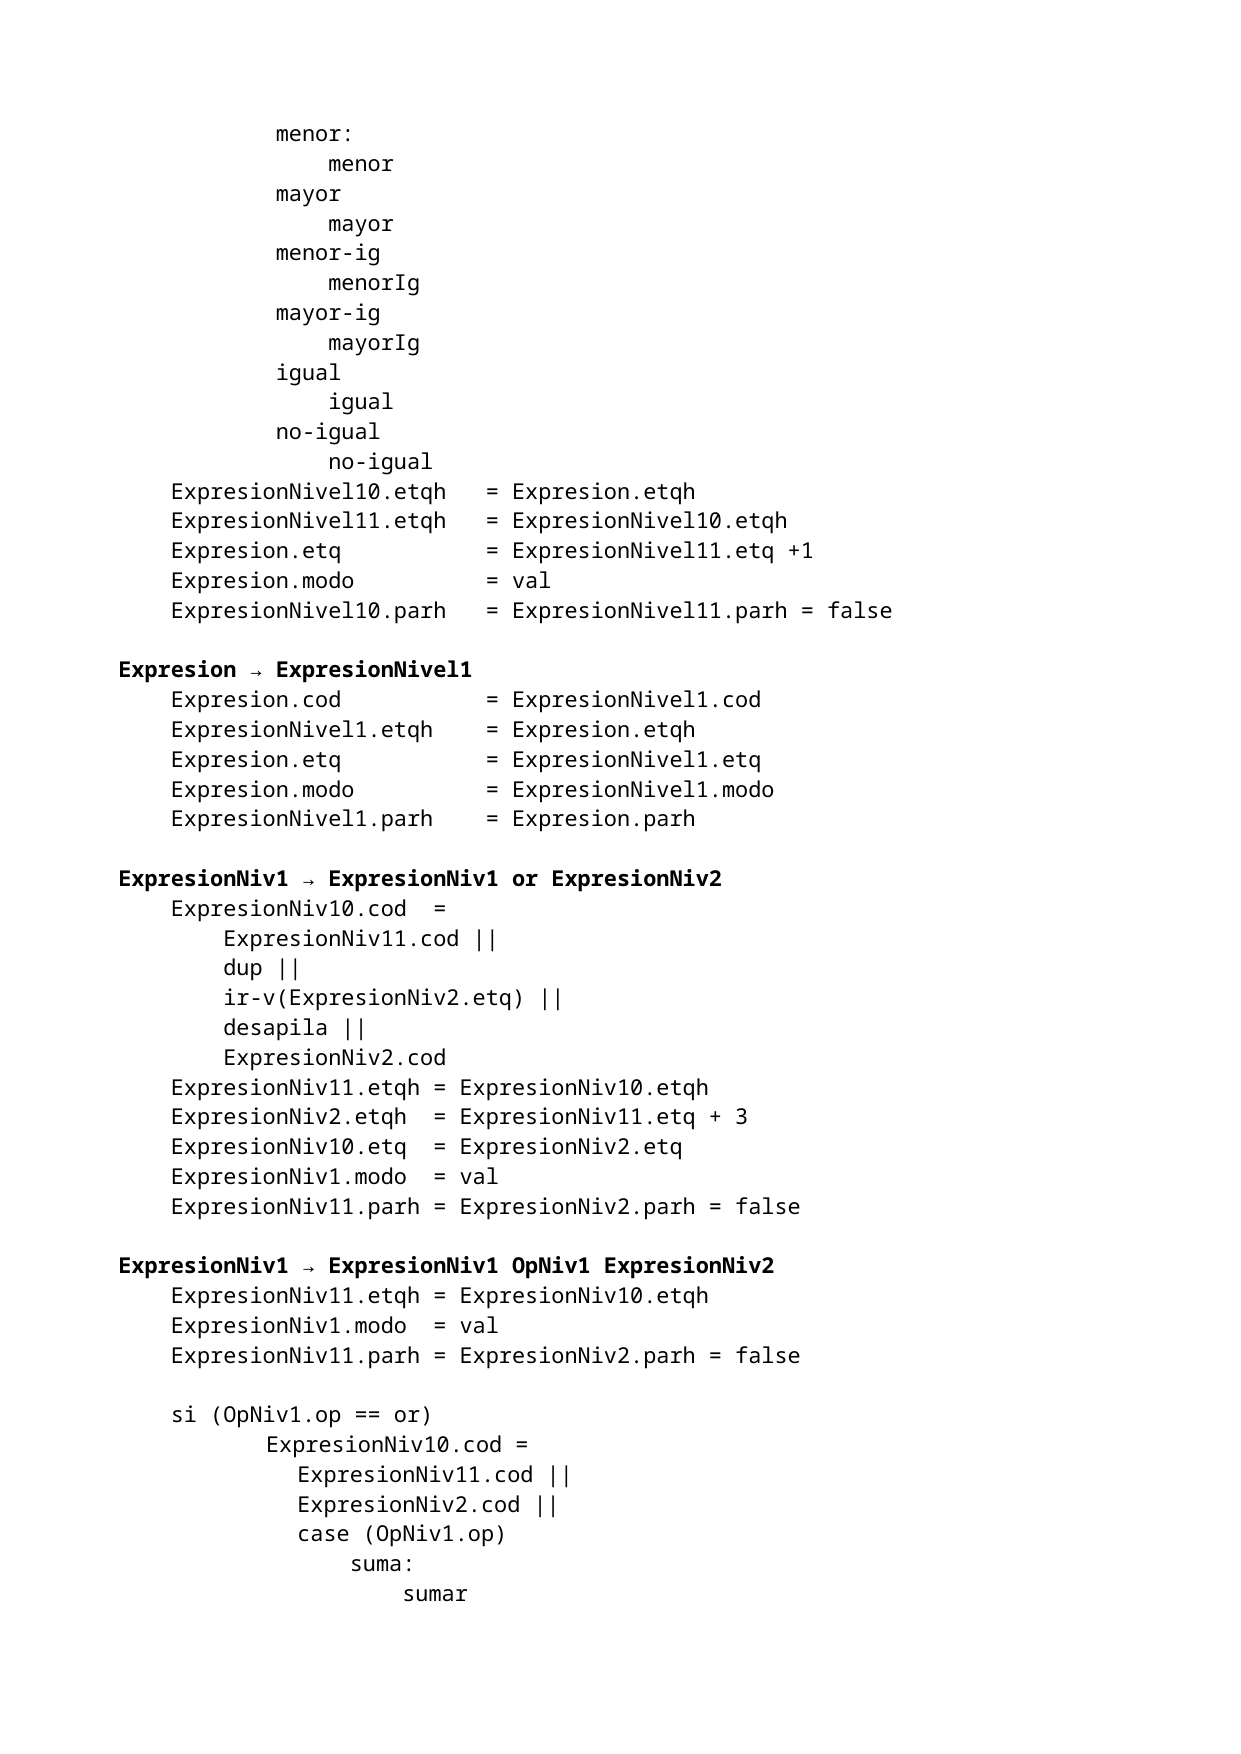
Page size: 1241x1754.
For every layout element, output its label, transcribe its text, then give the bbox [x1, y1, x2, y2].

text desapila || [118, 1012, 1122, 1042]
text ExpresionNiv1 → ExpresionNiv1 or ExpresionNiv2 [118, 863, 1122, 893]
text igual [118, 386, 1122, 416]
text mayor-ig [118, 297, 1122, 327]
text ExpresionNiv11.cod || [118, 1459, 1122, 1488]
text ir-v(ExpresionNiv2.etq) || [118, 982, 1122, 1012]
text menor-ig [118, 237, 1122, 267]
text ExpresionNiv11.parh = ExpresionNiv2.parh = false [118, 1339, 1122, 1369]
text ExpresionNiv11.parh = ExpresionNiv2.parh = false [118, 1191, 1122, 1220]
text ExpresionNiv2.etqh = ExpresionNiv11.etq + 3 [118, 1101, 1122, 1131]
text ExpresionNivel1.parh = Expresion.parh [118, 803, 1122, 833]
text Expresion.etq = ExpresionNivel11.etq +1 [118, 535, 1122, 565]
text mayorIg [118, 327, 1122, 356]
text ExpresionNiv2.cod || [118, 1488, 1122, 1518]
text si (OpNiv1.op == or) [118, 1399, 1122, 1429]
text Expresion.etq = ExpresionNivel1.etq [118, 744, 1122, 773]
text menor: [118, 118, 1122, 148]
text igual [118, 356, 1122, 386]
text ExpresionNiv11.etqh = ExpresionNiv10.etqh [118, 1280, 1122, 1310]
text ExpresionNivel1.etqh = Expresion.etqh [118, 714, 1122, 744]
text no-igual [118, 416, 1122, 446]
text Expresion.modo = val [118, 565, 1122, 595]
text mayor [118, 178, 1122, 207]
text ExpresionNiv1.modo = val [118, 1310, 1122, 1339]
text ExpresionNiv2.cod [118, 1042, 1122, 1071]
text ExpresionNiv1.modo = val [118, 1161, 1122, 1191]
text case (OpNiv1.op) [118, 1518, 1122, 1548]
text suma: [118, 1548, 1122, 1578]
text Expresion.cod = ExpresionNivel1.cod [118, 684, 1122, 714]
text dup || [118, 952, 1122, 982]
text ExpresionNivel11.etqh = ExpresionNivel10.etqh [118, 505, 1122, 535]
text ExpresionNiv10.etq = ExpresionNiv2.etq [118, 1131, 1122, 1161]
text menor [118, 148, 1122, 178]
text mayor [118, 207, 1122, 237]
text Expresion → ExpresionNivel1 [118, 654, 1122, 684]
text no-igual [118, 446, 1122, 476]
text ExpresionNiv11.cod || [118, 922, 1122, 952]
text sumar [118, 1578, 1122, 1608]
text ExpresionNivel10.parh = ExpresionNivel11.parh = false [118, 595, 1122, 624]
text menorIg [118, 267, 1122, 297]
text ExpresionNivel10.etqh = Expresion.etqh [118, 476, 1122, 505]
text ExpresionNiv11.etqh = ExpresionNiv10.etqh [118, 1071, 1122, 1101]
text ExpresionNiv10.cod = [118, 893, 1122, 922]
text Expresion.modo = ExpresionNivel1.modo [118, 773, 1122, 803]
text ExpresionNiv10.cod = [118, 1429, 1122, 1459]
text ExpresionNiv1 → ExpresionNiv1 OpNiv1 ExpresionNiv2 [118, 1250, 1122, 1280]
